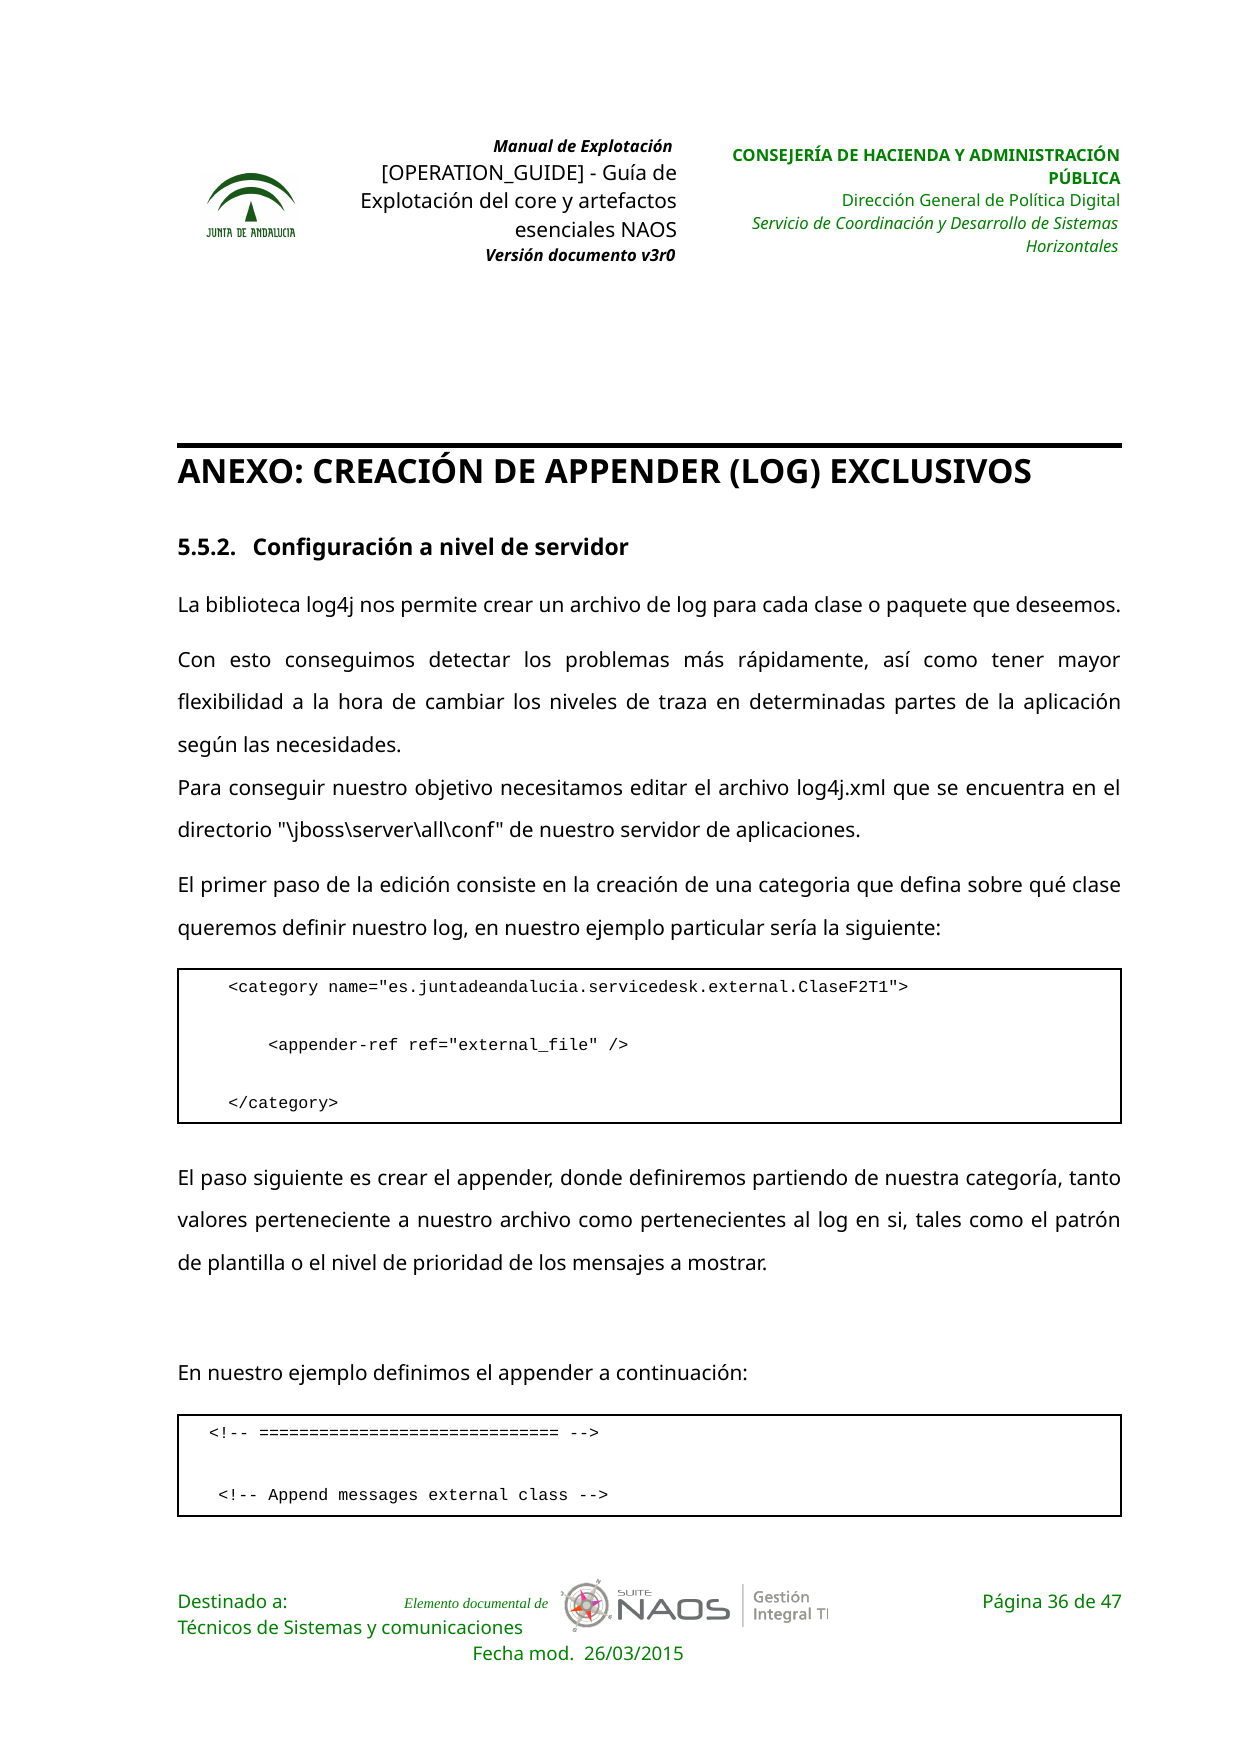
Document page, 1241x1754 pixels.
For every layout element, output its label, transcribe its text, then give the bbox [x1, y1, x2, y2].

text <!-- ============================== --> [179, 1416, 1120, 1443]
text <!-- Append messages external class --> [179, 1476, 1120, 1515]
picture [201, 173, 298, 241]
text La biblioteca log4j nos permite crear un archivo de log para cada clase o paquete que deseemos. [177, 590, 1122, 618]
text </category> [179, 1083, 1120, 1122]
text <appender-ref ref="external_file" /> [179, 1026, 1120, 1056]
text ANEXO: Creación de appender (log) exclusivos [177, 448, 1122, 493]
subtitle Configuración a nivel de servidor [177, 531, 1122, 562]
text En nuestro ejemplo definimos el appender a continuación: [177, 1358, 1122, 1387]
picture [560, 1579, 829, 1632]
text El primer paso de la edición consiste en la creación de una categoria que defina sobre qué clase queremos definir nuestro log, en nuestro ejemplo particular sería la siguiente: [177, 870, 1122, 941]
text <category name="es.juntadeandalucia.servicedesk.external.ClaseF2T1"> [179, 970, 1120, 998]
text Con esto conseguimos detectar los problemas más rápidamente, así como tener mayor flexibilidad a la hora de cambiar los niveles de traza en determinadas partes de la aplicación según las necesidades. [177, 645, 1122, 758]
text Para conseguir nuestro objetivo necesitamos editar el archivo log4j.xml que se encuentra en el directorio "\jboss\server\all\conf" de nuestro servidor de aplicaciones. [177, 773, 1122, 844]
text El paso siguiente es crear el appender, donde definiremos partiendo de nuestra categoría, tanto valores perteneciente a nuestro archivo como pertenecientes al log en si, tales como el patrón de plantilla o el nivel de prioridad de los mensajes a mostrar. [177, 1163, 1122, 1277]
